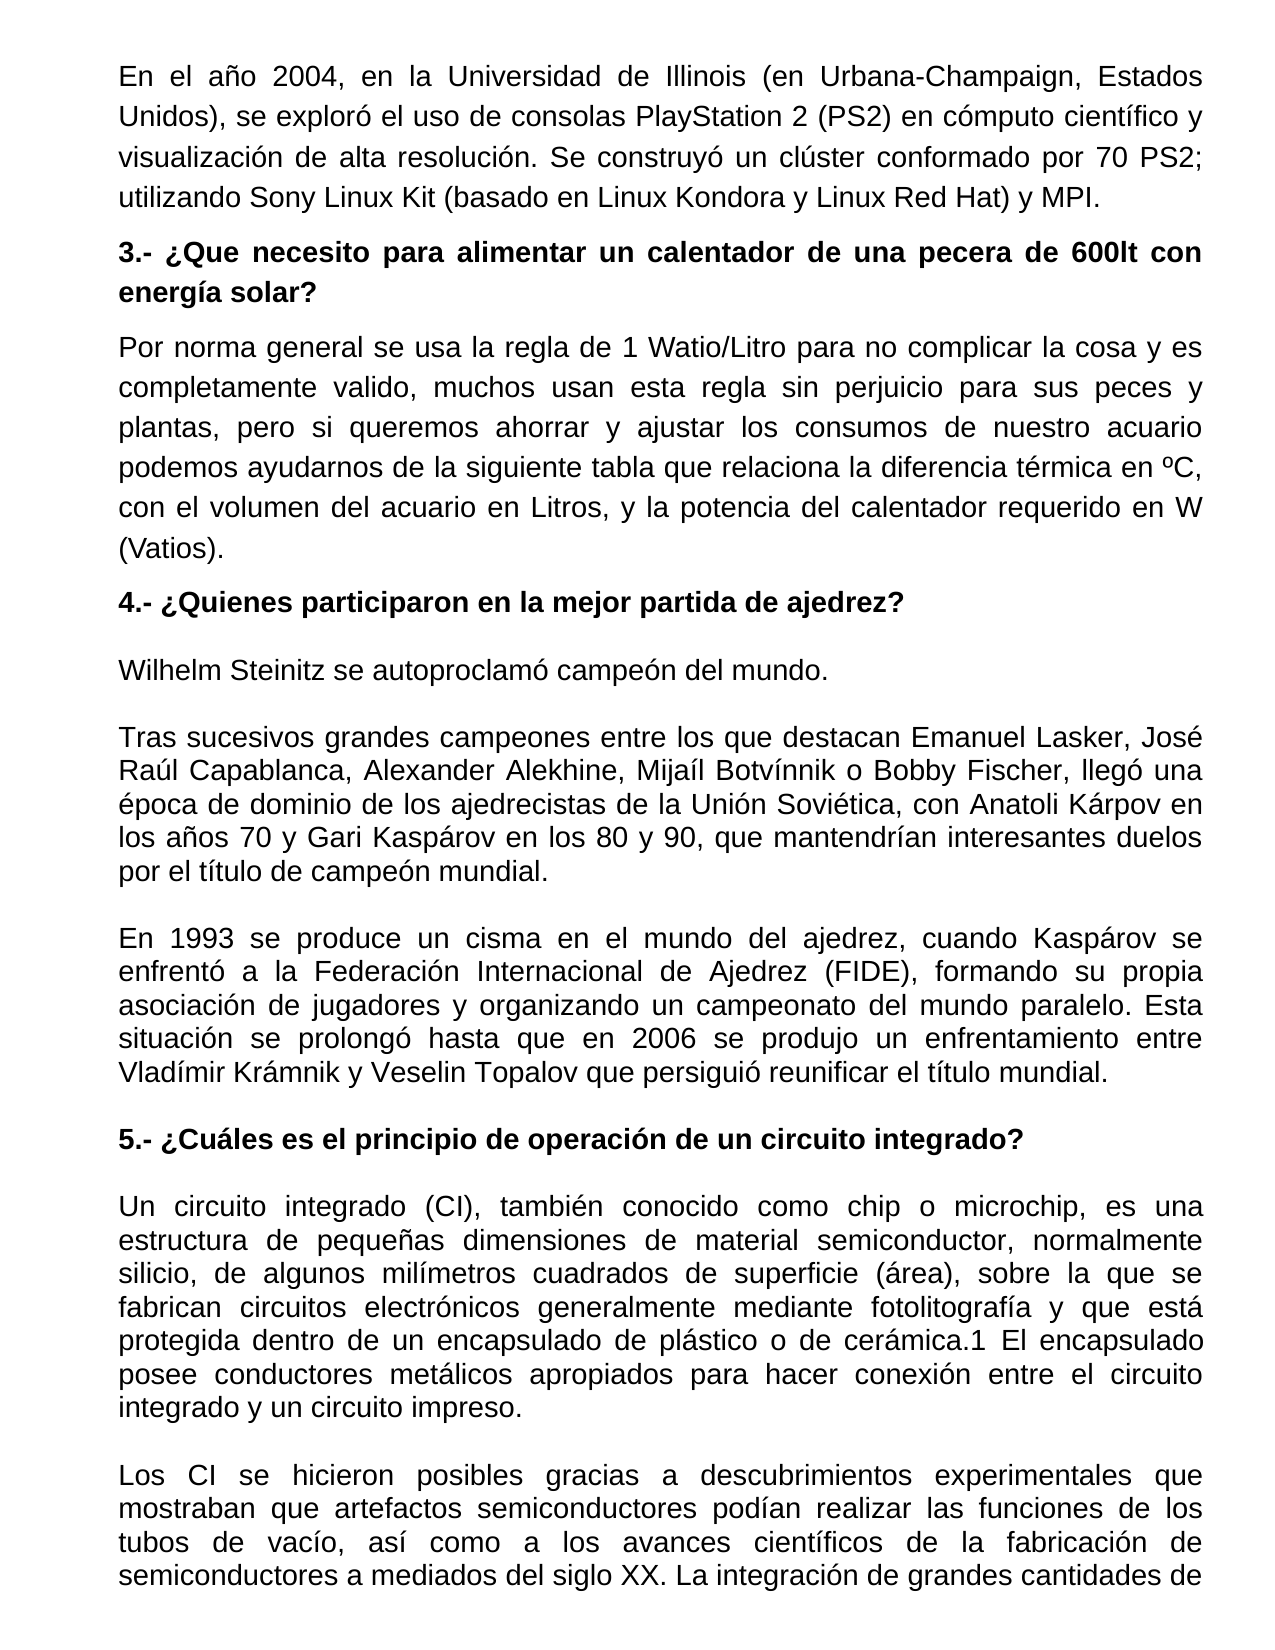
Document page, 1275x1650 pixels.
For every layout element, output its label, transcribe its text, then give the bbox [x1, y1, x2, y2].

text Un circuito integrado (CI), también conocido como chip o microchip, es una estructura de pequeñas dimensiones de material semiconductor, normalmente silicio, de algunos milímetros cuadrados de superficie (área), sobre la que se fabrican circuitos electrónicos generalmente mediante fotolitografía y que está protegida dentro de un encapsulado de plástico o de cerámica.1​ El encapsulado posee conductores metálicos apropiados para hacer conexión entre el circuito integrado y un circuito impreso. [118, 1189, 1205, 1424]
text Wilhelm Steinitz se autoproclamó campeón del mundo. [118, 652, 1205, 686]
text En el año 2004, en la Universidad de Illinois (en Urbana-Champaign, Estados Unidos), se exploró el uso de consolas PlayStation 2 (PS2) en cómputo científico y visualización de alta resolución. Se construyó un clúster conformado por 70 PS2; utilizando Sony Linux Kit (basado en Linux Kondora y Linux Red Hat) y MPI. [118, 59, 1205, 213]
text En 1993 se produce un cisma en el mundo del ajedrez, cuando Kaspárov se enfrentó a la Federación Internacional de Ajedrez (FIDE), formando su propia asociación de jugadores y organizando un campeonato del mundo paralelo. Esta situación se prolongó hasta que en 2006 se produjo un enfrentamiento entre Vladímir Krámnik y Veselin Topalov que persiguió reunificar el título mundial. [118, 921, 1205, 1088]
text 5.- ¿Cuáles es el principio de operación de un circuito integrado? [118, 1122, 1205, 1156]
text Por norma general se usa la regla de 1 Watio/Litro para no complicar la cosa y es completamente valido, muchos usan esta regla sin perjuicio para sus peces y plantas, pero si queremos ahorrar y ajustar los consumos de nuestro acuario podemos ayudarnos de la siguiente tabla que relaciona la diferencia térmica en ºC, con el volumen del acuario en Litros, y la potencia del calentador requerido en W (Vatios). [118, 329, 1205, 564]
text Tras sucesivos grandes campeones entre los que destacan Emanuel Lasker, José Raúl Capablanca, Alexander Alekhine, Mijaíl Botvínnik o Bobby Fischer, llegó una época de dominio de los ajedrecistas de la Unión Soviética, con Anatoli Kárpov en los años 70 y Gari Kaspárov en los 80 y 90, que mantendrían interesantes duelos por el título de campeón mundial. [118, 719, 1205, 887]
text 4.- ¿Quienes participaron en la mejor partida de ajedrez? [118, 585, 1205, 619]
text 3.- ¿Que necesito para alimentar un calentador de una pecera de 600lt con energía solar? [118, 234, 1205, 308]
text Los CI se hicieron posibles gracias a descubrimientos experimentales que mostraban que artefactos semiconductores podían realizar las funciones de los tubos de vacío, así como a los avances científicos de la fabricación de semiconductores a mediados del siglo XX. La integración de grandes cantidades de [118, 1457, 1205, 1592]
